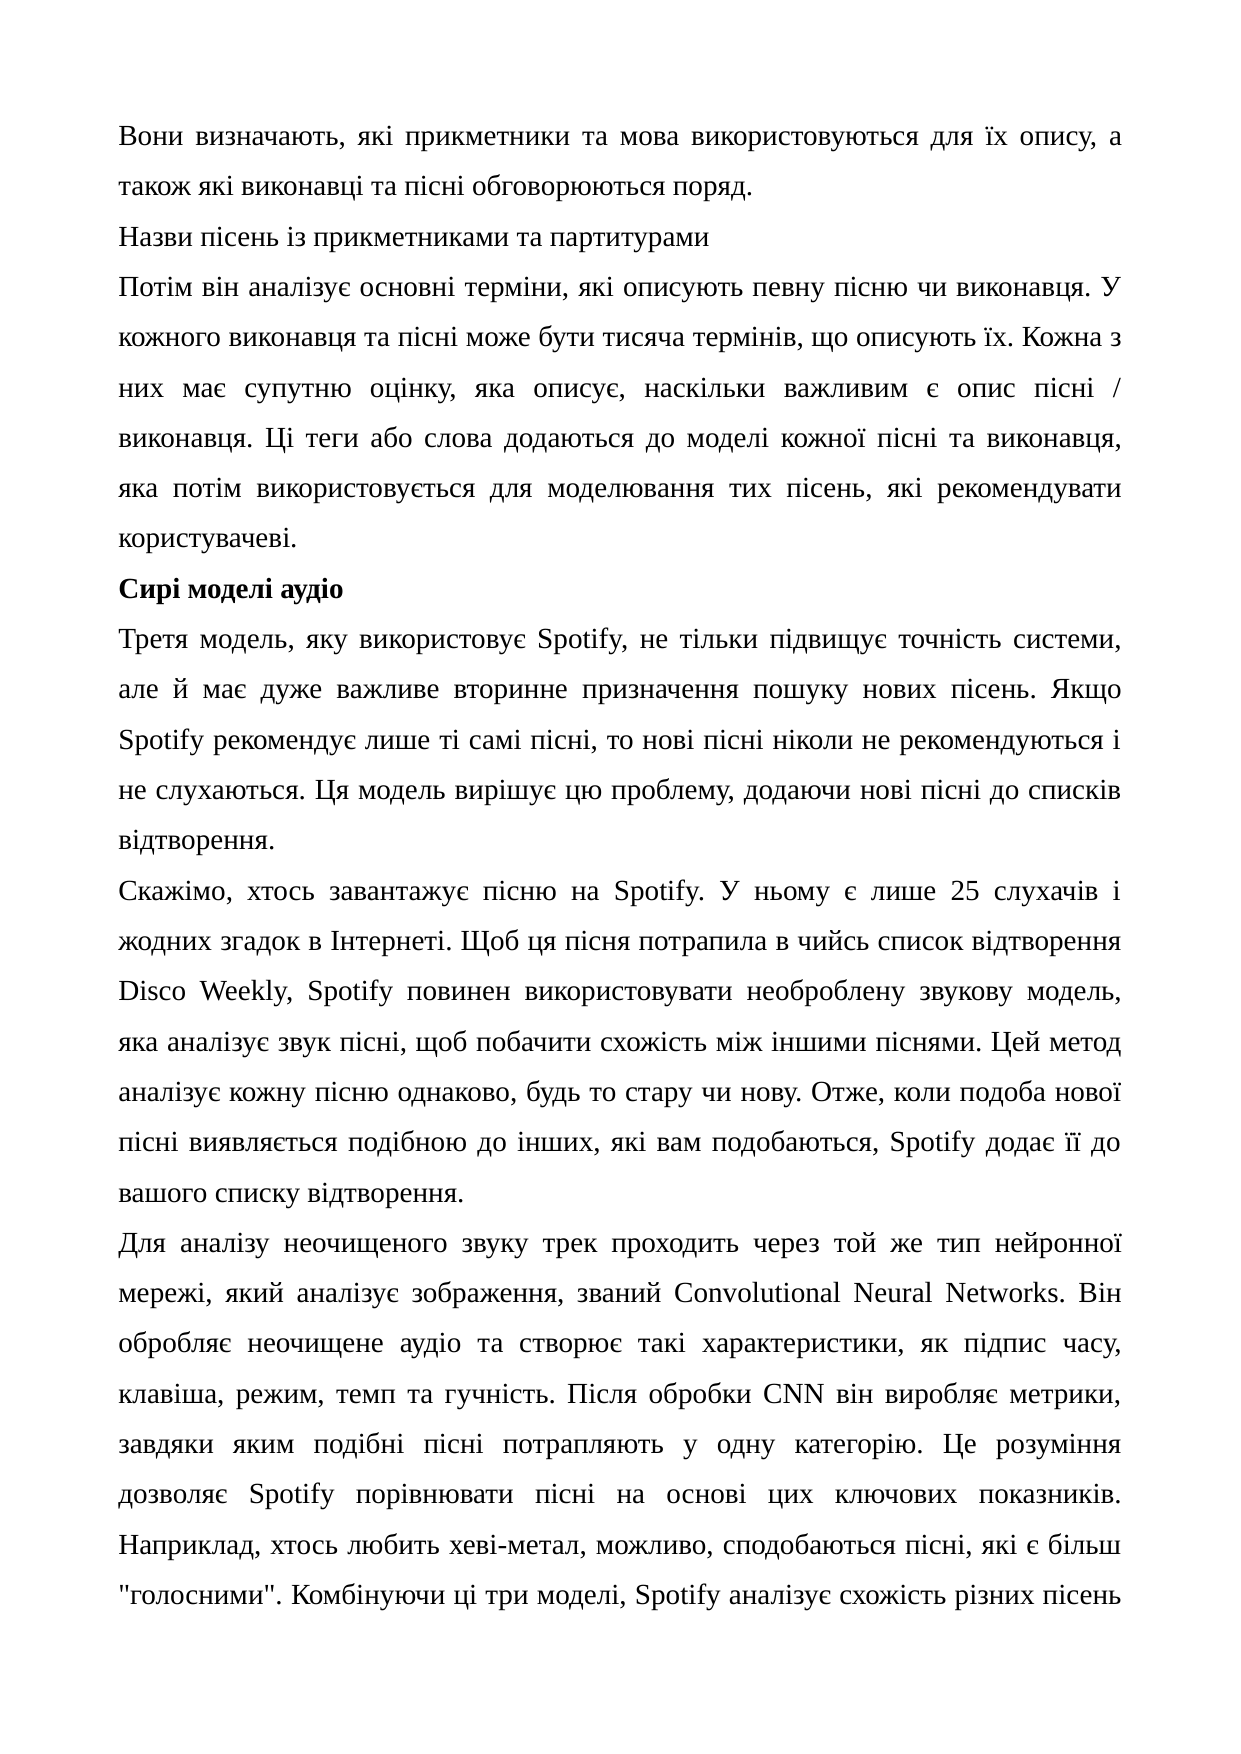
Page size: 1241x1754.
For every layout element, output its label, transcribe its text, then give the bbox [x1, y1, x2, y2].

text Назви пісень із прикметниками та партитурами [118, 219, 1123, 252]
text Третя модель, яку використовує Spotify, не тільки підвищує точність системи, але й має дуже важливе вторинне призначення пошуку нових пісень. Якщо Spotify рекомендує лише ті самі пісні, то нові пісні ніколи не рекомендуються і не слухаються. Ця модель вирішує цю проблему, додаючи нові пісні до списків відтворення. [118, 621, 1123, 856]
text Сирі моделі аудіо [118, 571, 1123, 604]
text Для аналізу неочищеного звуку трек проходить через той же тип нейронної мережі, який аналізує зображення, званий Convolutional Neural Networks. Він обробляє неочищене аудіо та створює такі характеристики, як підпис часу, клавіша, режим, темп та гучність. Після обробки CNN він виробляє метрики, завдяки яким подібні пісні потрапляють у одну категорію. Це розуміння дозволяє Spotify порівнювати пісні на основі цих ключових показників. Наприклад, хтось любить хеві-метал, можливо, сподобаються пісні, які є більш "голосними". Комбінуючи ці три моделі, Spotify аналізує схожість різних пісень [118, 1225, 1123, 1611]
text Потім він аналізує основні терміни, які описують певну пісню чи виконавця. У кожного виконавця та пісні може бути тисяча термінів, що описують їх. Кожна з них має супутню оцінку, яка описує, наскільки важливим є опис пісні / виконавця. Ці теги або слова додаються до моделі кожної пісні та виконавця, яка потім використовується для моделювання тих пісень, які рекомендувати користувачеві. [118, 269, 1123, 554]
text Вони визначають, які прикметники та мова використовуються для їх опису, а також які виконавці та пісні обговорюються поряд. [118, 118, 1123, 202]
text Скажімо, хтось завантажує пісню на Spotify. У ньому є лише 25 слухачів і жодних згадок в Інтернеті. Щоб ця пісня потрапила в чийсь список відтворення Disco Weekly, Spotify повинен використовувати необроблену звукову модель, яка аналізує звук пісні, щоб побачити схожість між іншими піснями. Цей метод аналізує кожну пісню однаково, будь то стару чи нову. Отже, коли подоба нової пісні виявляється подібною до інших, які вам подобаються, Spotify додає її до вашого списку відтворення. [118, 873, 1123, 1208]
